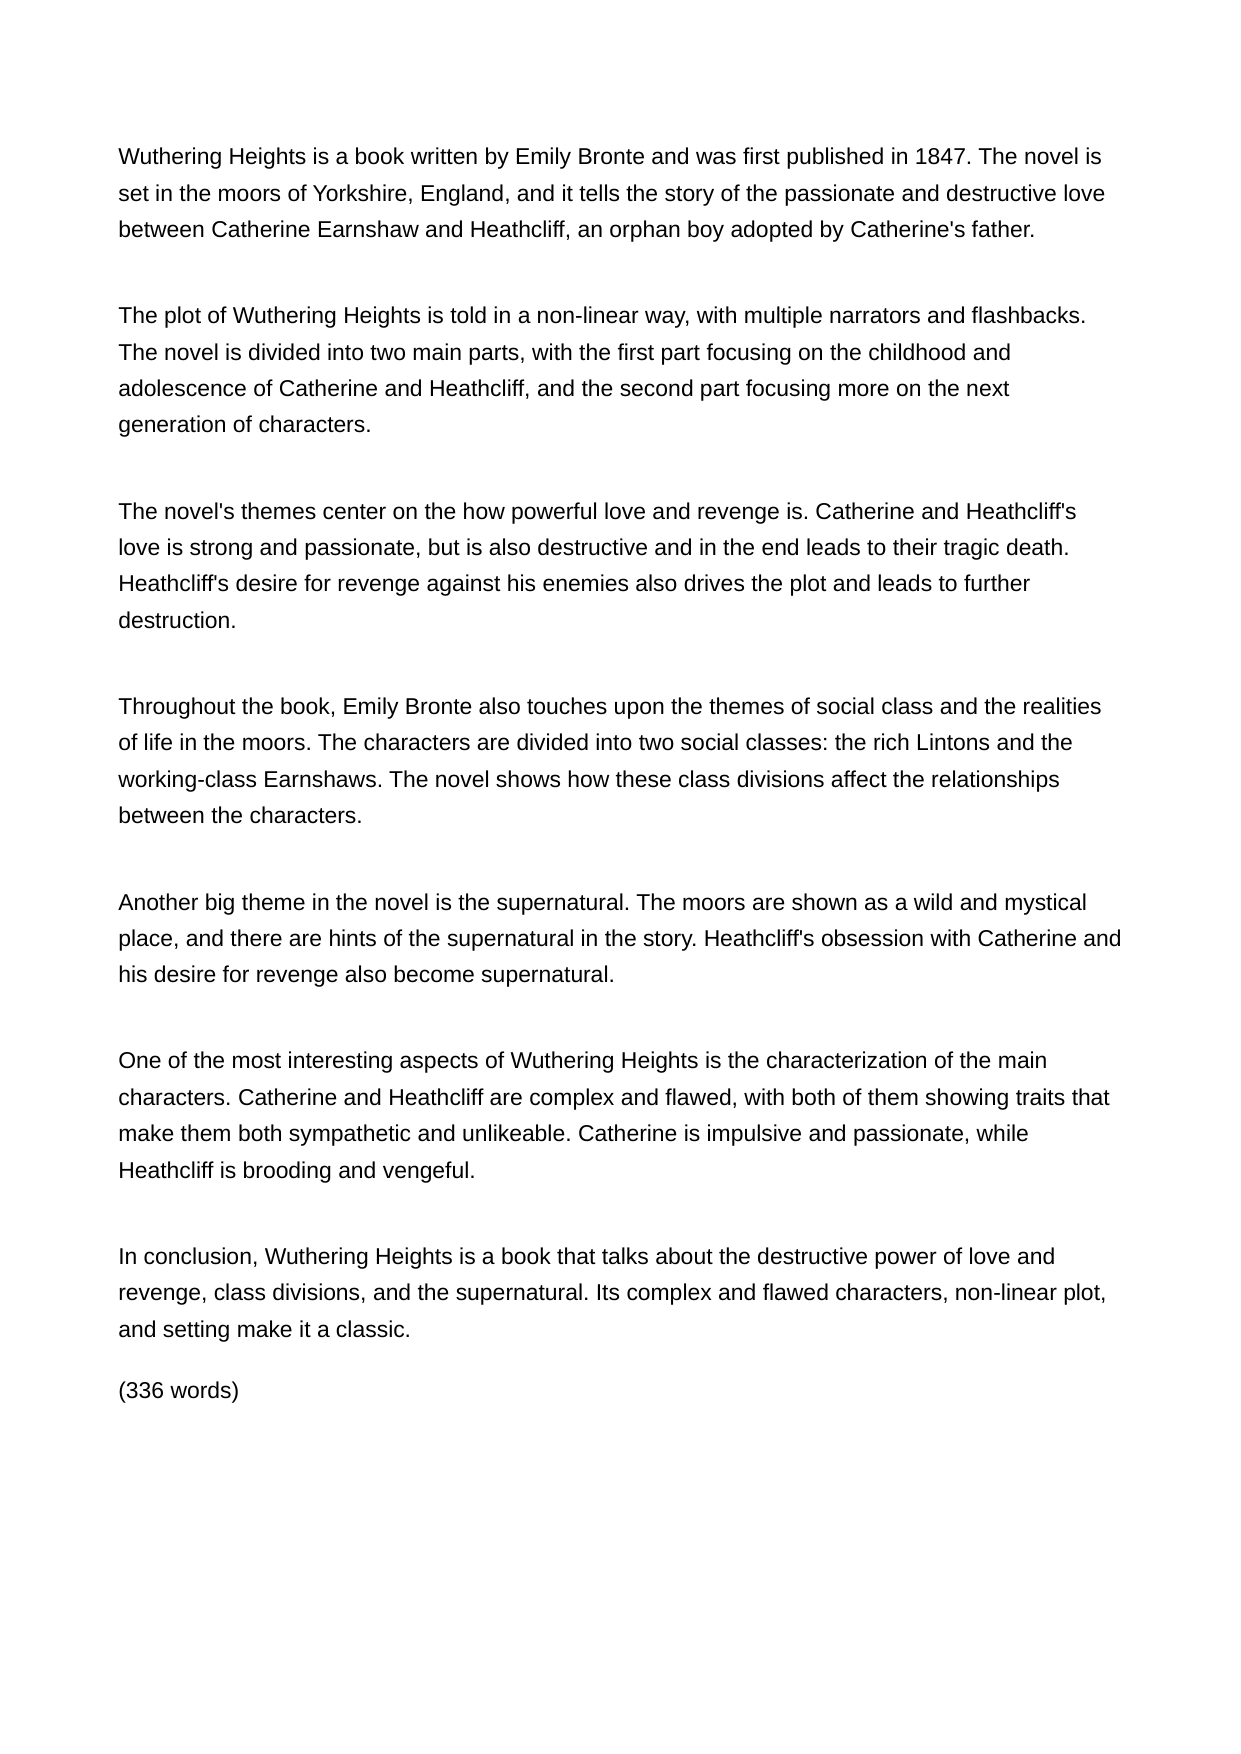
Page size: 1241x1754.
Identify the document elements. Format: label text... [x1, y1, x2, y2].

text In conclusion, Wuthering Heights is a book that talks about the destructive power of love and revenge, class divisions, and the supernatural. Its complex and flawed characters, non-linear plot, and setting make it a classic. [118, 1243, 1122, 1342]
text The novel's themes center on the how powerful love and revenge is. Catherine and Heathcliff's love is strong and passionate, but is also destructive and in the end leads to their tragic death. Heathcliff's desire for revenge against his enemies also drives the plot and leads to further destruction. [118, 498, 1122, 633]
text (336 words) [118, 1377, 1122, 1403]
text Throughout the book, Emily Bronte also touches upon the themes of social class and the realities of life in the moors. The characters are divided into two social classes: the rich Lintons and the working-class Earnshaws. The novel shows how these class divisions affect the relationships between the characters. [118, 693, 1122, 828]
text Another big theme in the novel is the supernatural. The moors are shown as a wild and mystical place, and there are hints of the supernatural in the story. Heathcliff's obsession with Catherine and his desire for revenge also become supernatural. [118, 888, 1122, 987]
text The plot of Wuthering Heights is told in a non-linear way, with multiple narrators and flashbacks. The novel is divided into two main parts, with the first part focusing on the childhood and adolescence of Catherine and Heathcliff, and the second part focusing more on the next generation of characters. [118, 302, 1122, 438]
text Wuthering Heights is a book written by Emily Bronte and was first published in 1847. The novel is set in the moors of Yorkshire, England, and it tells the story of the passionate and destructive love between Catherine Earnshaw and Heathcliff, an orphan boy adopted by Catherine's father. [118, 143, 1122, 242]
text One of the most interesting aspects of Wuthering Heights is the characterization of the main characters. Catherine and Heathcliff are complex and flawed, with both of them showing traits that make them both sympathetic and unlikeable. Catherine is impulsive and passionate, while Heathcliff is brooding and vengeful. [118, 1047, 1122, 1183]
